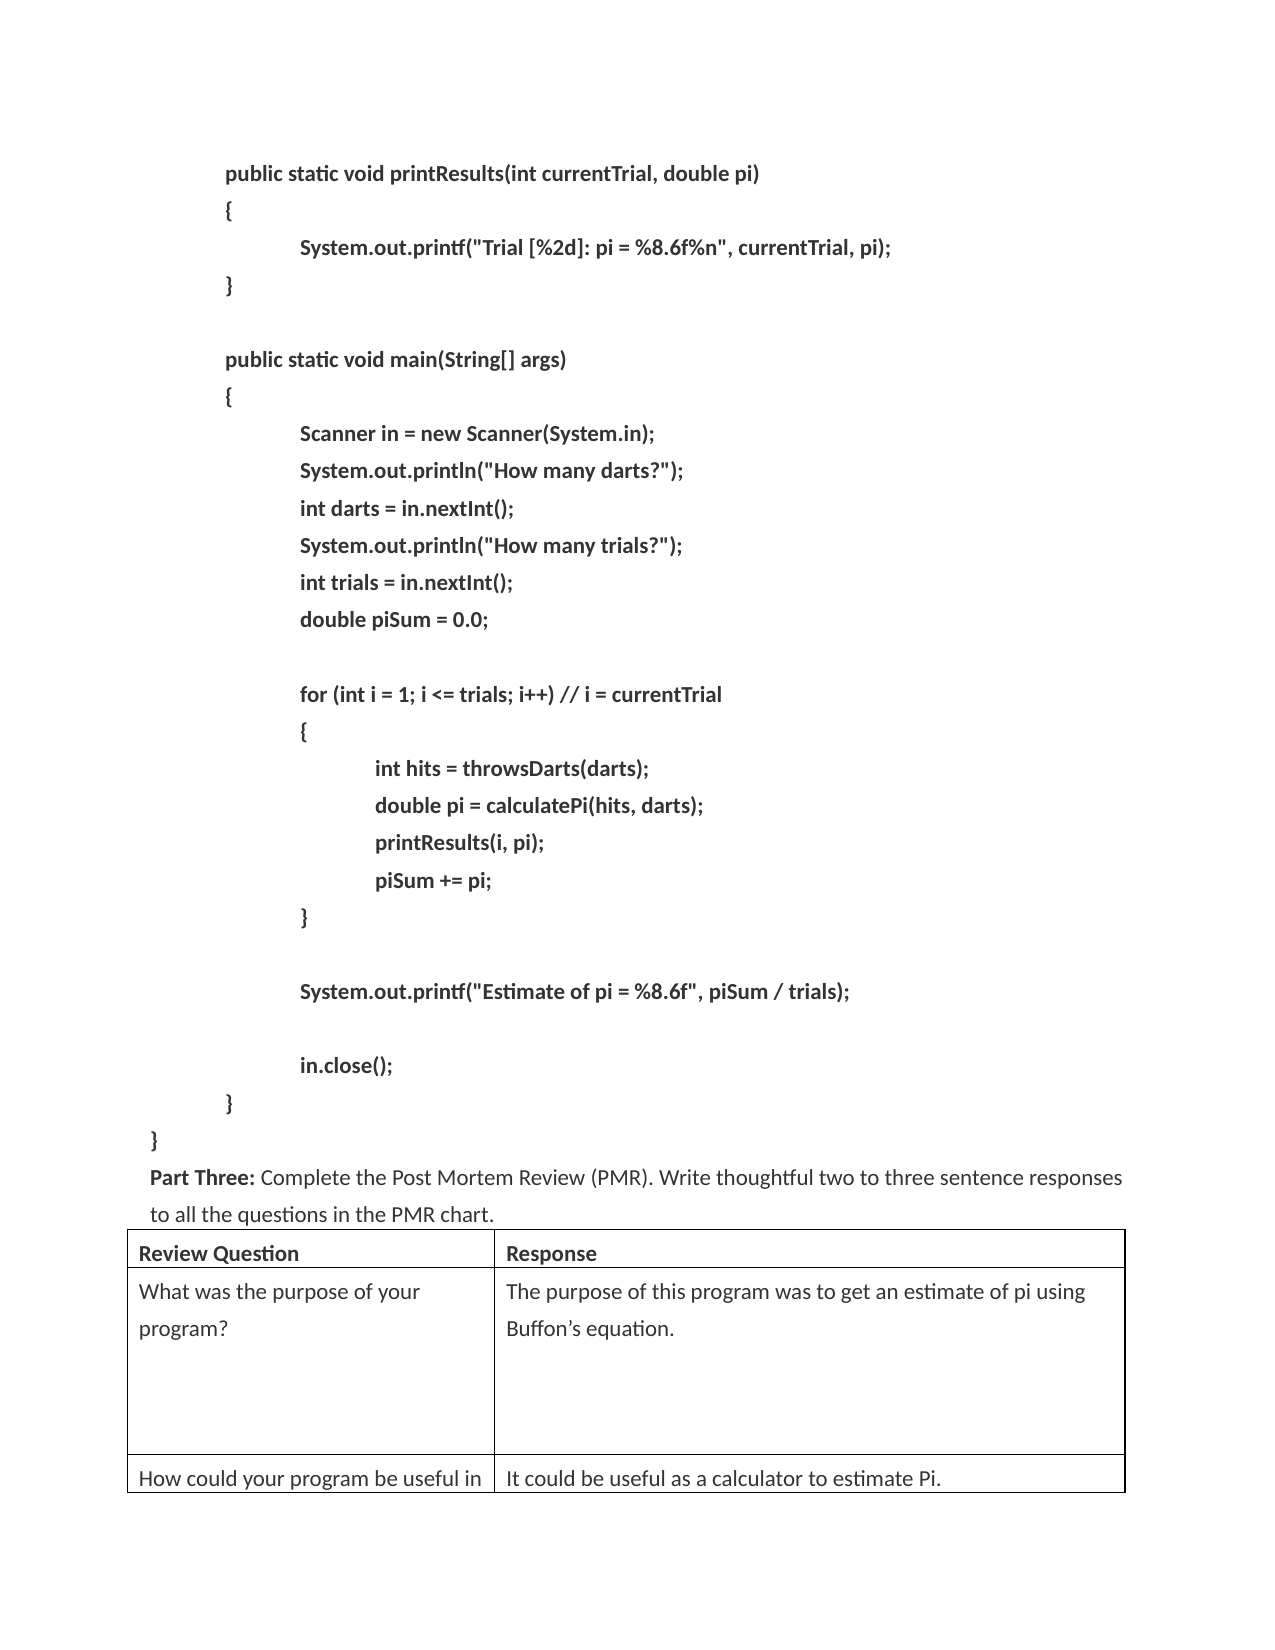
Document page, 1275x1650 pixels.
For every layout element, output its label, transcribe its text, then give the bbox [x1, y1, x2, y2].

text } [150, 894, 1125, 931]
text int darts = in.nextInt(); [150, 485, 1125, 522]
text { [150, 373, 1125, 410]
text for (int i = 1; i <= trials; i++) // i = currentTrial [150, 671, 1125, 708]
text } [150, 1080, 1125, 1117]
text System.out.println("How many darts?"); [150, 447, 1125, 485]
text { [150, 708, 1125, 745]
text piSum += pi; [150, 857, 1125, 894]
table_header Review Question [128, 1230, 494, 1267]
text printResults(i, pi); [150, 819, 1125, 857]
table_cell It could be useful as a calculator to estimate Pi. [495, 1455, 1124, 1492]
text in.close(); [150, 1042, 1125, 1080]
text public static void main(String[] args) [150, 336, 1125, 373]
text System.out.printf("Trial [%2d]: pi = %8.6f%n", currentTrial, pi); [150, 224, 1125, 262]
table_cell The purpose of this program was to get an estimate of pi using Buffon’s equation. [495, 1268, 1124, 1454]
text double piSum = 0.0; [150, 596, 1125, 633]
text int trials = in.nextInt(); [150, 559, 1125, 596]
text } [150, 262, 1125, 299]
text int hits = throwsDarts(darts); [150, 745, 1125, 782]
table_header Response [495, 1230, 1124, 1267]
text System.out.println("How many trials?"); [150, 522, 1125, 559]
table_cell What was the purpose of your program? [128, 1268, 494, 1454]
text { [150, 187, 1125, 224]
text } [150, 1117, 1125, 1154]
text Scanner in = new Scanner(System.in); [150, 410, 1125, 447]
text System.out.printf("Estimate of pi = %8.6f", piSum / trials); [150, 968, 1125, 1005]
text Part Three: Complete the Post Mortem Review (PMR). Write thoughtful two to three sentence responses to all the questions in the PMR chart. [150, 1154, 1125, 1228]
text double pi = calculatePi(hits, darts); [150, 782, 1125, 819]
text public static void printResults(int currentTrial, double pi) [150, 150, 1125, 187]
table_cell How could your program be useful in [128, 1455, 494, 1492]
